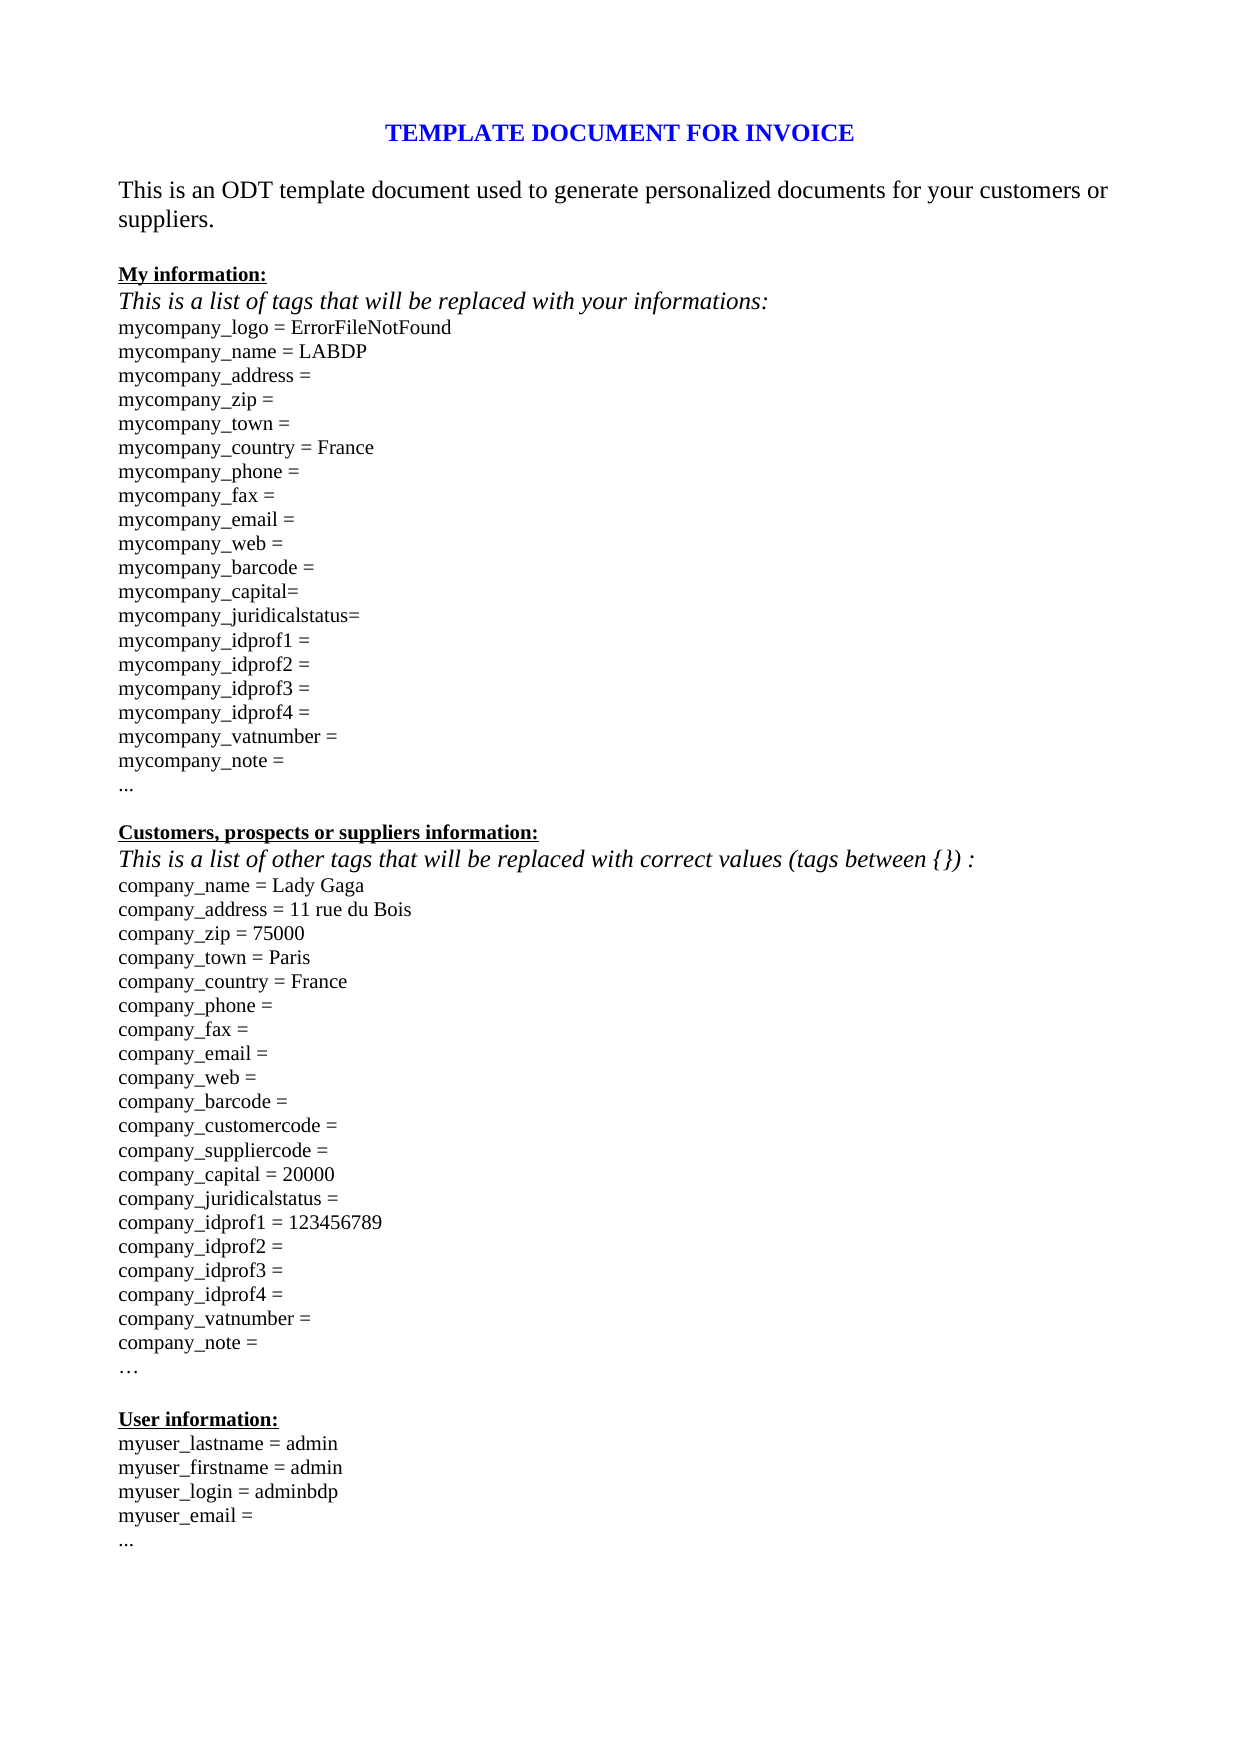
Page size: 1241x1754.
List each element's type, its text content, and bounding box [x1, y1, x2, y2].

text TEMPLATE DOCUMENT FOR INVOICE [118, 118, 1122, 147]
text mycompany_idprof4 = [118, 700, 1122, 724]
text mycompany_logo = ErrorFileNotFound [118, 315, 1122, 339]
text mycompany_note = [118, 748, 1122, 772]
text company_juridicalstatus = [118, 1186, 1122, 1210]
text company_idprof1 = 123456789 [118, 1210, 1122, 1234]
text My information: [118, 262, 1122, 286]
text mycompany_country = France [118, 435, 1122, 459]
text company_web = [118, 1065, 1122, 1089]
text company_country = France [118, 969, 1122, 993]
text Customers, prospects or suppliers information: [118, 820, 1122, 844]
text company_idprof3 = [118, 1258, 1122, 1282]
text company_note = [118, 1330, 1122, 1354]
text mycompany_email = [118, 507, 1122, 531]
text company_phone = [118, 993, 1122, 1017]
text company_capital = 20000 [118, 1162, 1122, 1186]
text mycompany_fax = [118, 483, 1122, 507]
text company_fax = [118, 1017, 1122, 1041]
text company_barcode = [118, 1089, 1122, 1113]
text mycompany_web = [118, 531, 1122, 555]
text company_idprof4 = [118, 1282, 1122, 1306]
text company_suppliercode = [118, 1137, 1122, 1162]
text mycompany_phone = [118, 459, 1122, 483]
text myuser_login = adminbdp [118, 1479, 1122, 1503]
text company_name = Lady Gaga [118, 873, 1122, 897]
text mycompany_juridicalstatus= [118, 603, 1122, 627]
text company_address = 11 rue du Bois [118, 897, 1122, 921]
text company_idprof2 = [118, 1234, 1122, 1258]
text company_customercode = [118, 1113, 1122, 1137]
text ... [118, 772, 1122, 796]
text myuser_lastname = admin [118, 1431, 1122, 1455]
text mycompany_idprof2 = [118, 652, 1122, 676]
text mycompany_town = [118, 411, 1122, 435]
text company_email = [118, 1041, 1122, 1065]
text This is a list of other tags that will be replaced with correct values (tags between {}) : [118, 844, 1122, 873]
text mycompany_zip = [118, 387, 1122, 411]
text mycompany_barcode = [118, 555, 1122, 579]
text company_town = Paris [118, 945, 1122, 969]
text … [118, 1354, 1122, 1378]
text myuser_firstname = admin [118, 1455, 1122, 1479]
text mycompany_name = LABDP [118, 339, 1122, 363]
text mycompany_idprof1 = [118, 627, 1122, 652]
text mycompany_address = [118, 363, 1122, 387]
text mycompany_idprof3 = [118, 676, 1122, 700]
text mycompany_capital= [118, 579, 1122, 603]
text User information: [118, 1407, 1122, 1431]
text This is a list of tags that will be replaced with your informations: [118, 286, 1122, 315]
text ... [118, 1527, 1122, 1551]
text company_zip = 75000 [118, 921, 1122, 945]
text myuser_email = [118, 1503, 1122, 1527]
text This is an ODT template document used to generate personalized documents for your customers or suppliers. [118, 176, 1122, 233]
text mycompany_vatnumber = [118, 724, 1122, 748]
text company_vatnumber = [118, 1306, 1122, 1330]
